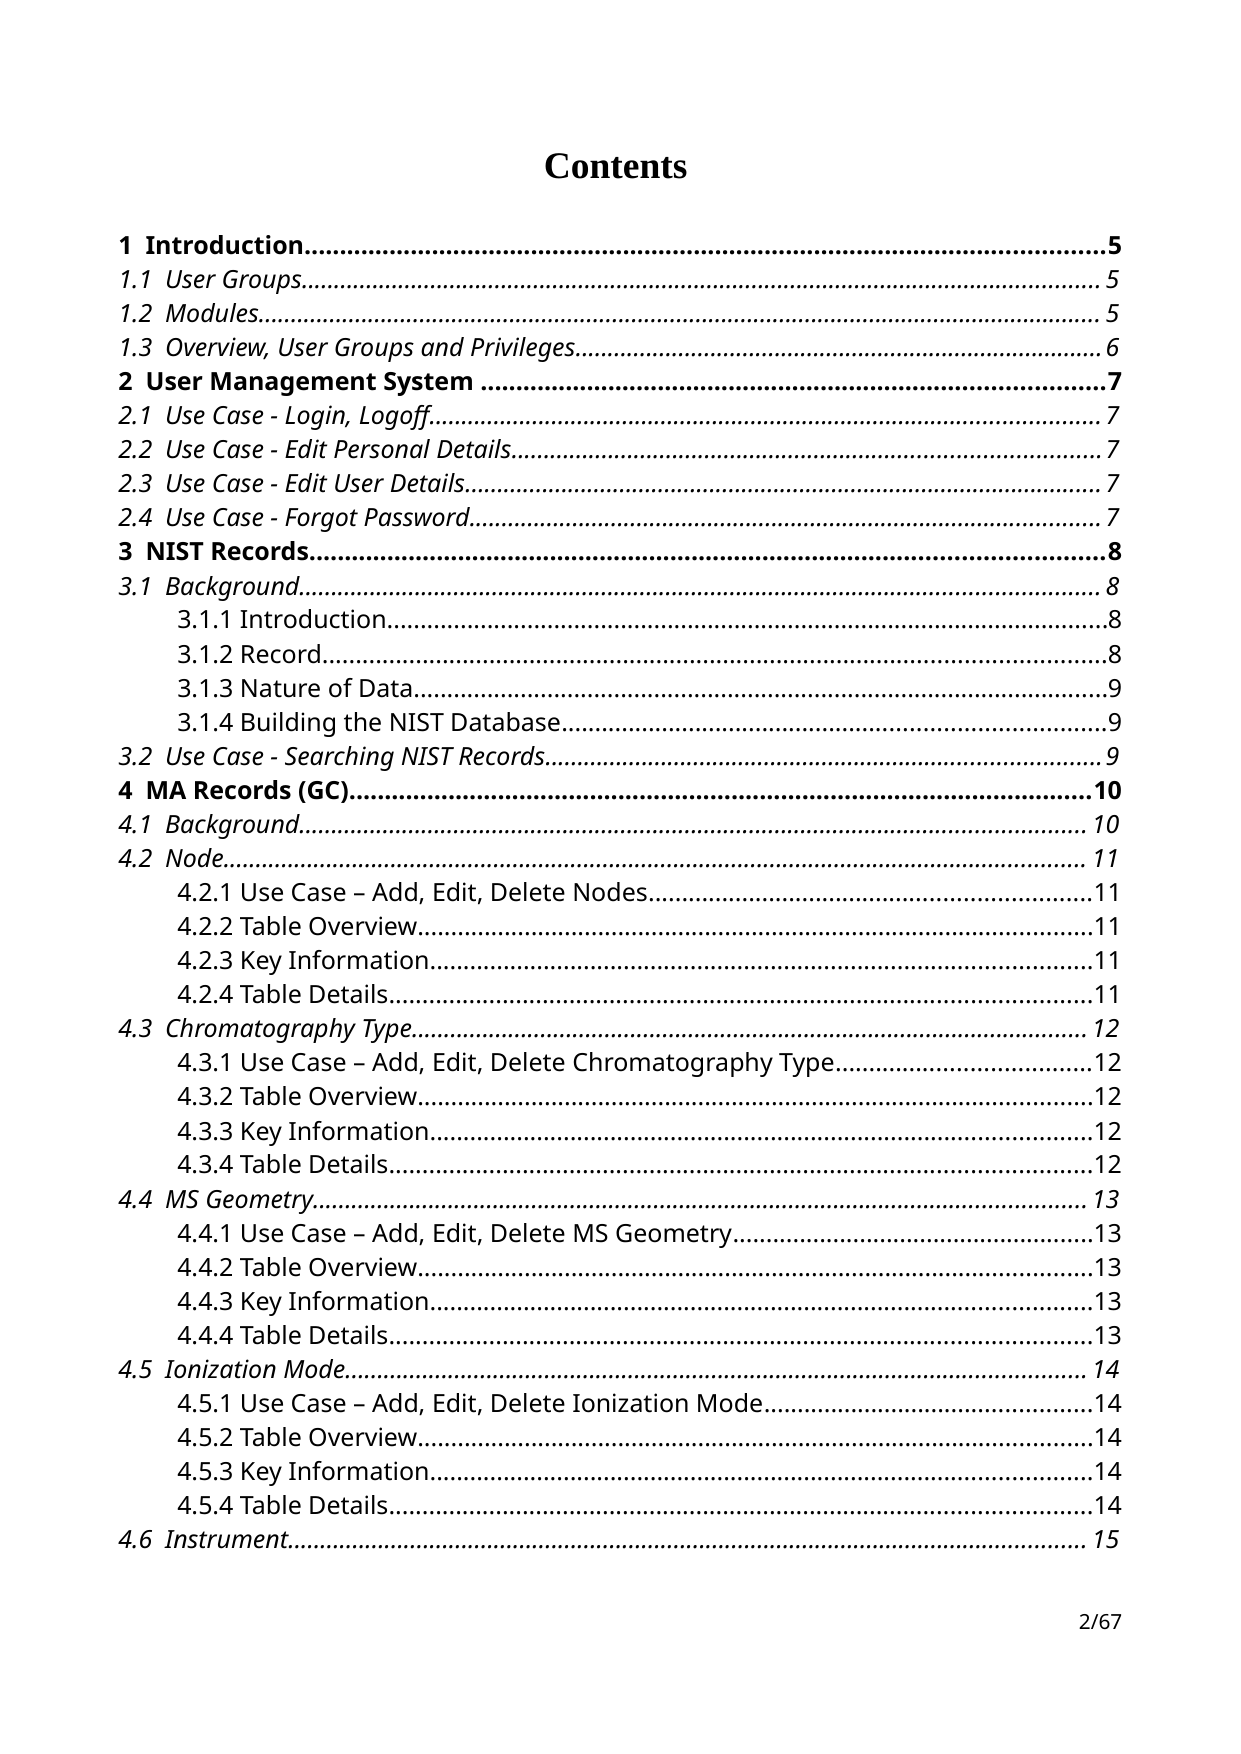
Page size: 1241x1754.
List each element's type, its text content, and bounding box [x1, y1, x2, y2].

text 3.1.2 Record 8 [177, 636, 1122, 670]
text 4.2.2 Table Overview 11 [177, 909, 1122, 943]
text 3 NIST Records 8 [118, 534, 1122, 568]
text 4.3.1 Use Case – Add, Edit, Delete Chromatography Type 12 [177, 1045, 1122, 1079]
text 4.5.3 Key Information 14 [177, 1454, 1122, 1488]
text 4 MA Records (GC) 10 [118, 772, 1122, 807]
text 3.1.1 Introduction 8 [177, 602, 1122, 636]
text 1.2 Modules 5 [118, 296, 1122, 330]
text 4.4.4 Table Details 13 [177, 1317, 1122, 1352]
text 4.5.1 Use Case – Add, Edit, Delete Ionization Mode 14 [177, 1386, 1122, 1420]
text 2.4 Use Case - Forgot Password 7 [118, 500, 1122, 534]
title Contents [118, 143, 1122, 186]
text 4.5.4 Table Details 14 [177, 1488, 1122, 1522]
text 4.2.1 Use Case – Add, Edit, Delete Nodes 11 [177, 875, 1122, 909]
text 4.5 Ionization Mode 14 [118, 1352, 1122, 1386]
text 4.6 Instrument 15 [118, 1522, 1122, 1556]
text 4.1 Background 10 [118, 807, 1122, 841]
text 4.5.2 Table Overview 14 [177, 1420, 1122, 1454]
text 1.3 Overview, User Groups and Privileges 6 [118, 330, 1122, 364]
text 4.3 Chromatography Type 12 [118, 1011, 1122, 1045]
text 4.4.3 Key Information 13 [177, 1283, 1122, 1317]
text 4.3.4 Table Details 12 [177, 1147, 1122, 1181]
text 4.3.2 Table Overview 12 [177, 1079, 1122, 1113]
text 4.3.3 Key Information 12 [177, 1113, 1122, 1147]
text 3.2 Use Case - Searching NIST Records 9 [118, 738, 1122, 772]
text 3.1.3 Nature of Data 9 [177, 670, 1122, 704]
text 1.1 User Groups 5 [118, 262, 1122, 296]
text 4.4.2 Table Overview 13 [177, 1249, 1122, 1283]
text 4.2.3 Key Information 11 [177, 943, 1122, 977]
text 4.2.4 Table Details 11 [177, 977, 1122, 1011]
text 4.4 MS Geometry 13 [118, 1181, 1122, 1215]
text 2.2 Use Case - Edit Personal Details 7 [118, 432, 1122, 466]
text 2.3 Use Case - Edit User Details 7 [118, 466, 1122, 500]
text 4.2 Node 11 [118, 841, 1122, 875]
text 2.1 Use Case - Login, Logoff 7 [118, 398, 1122, 432]
text 4.4.1 Use Case – Add, Edit, Delete MS Geometry 13 [177, 1215, 1122, 1249]
text 3.1.4 Building the NIST Database 9 [177, 704, 1122, 738]
text 2 User Management System 7 [118, 364, 1122, 398]
text 3.1 Background 8 [118, 568, 1122, 602]
text 1 Introduction 5 [118, 227, 1122, 262]
